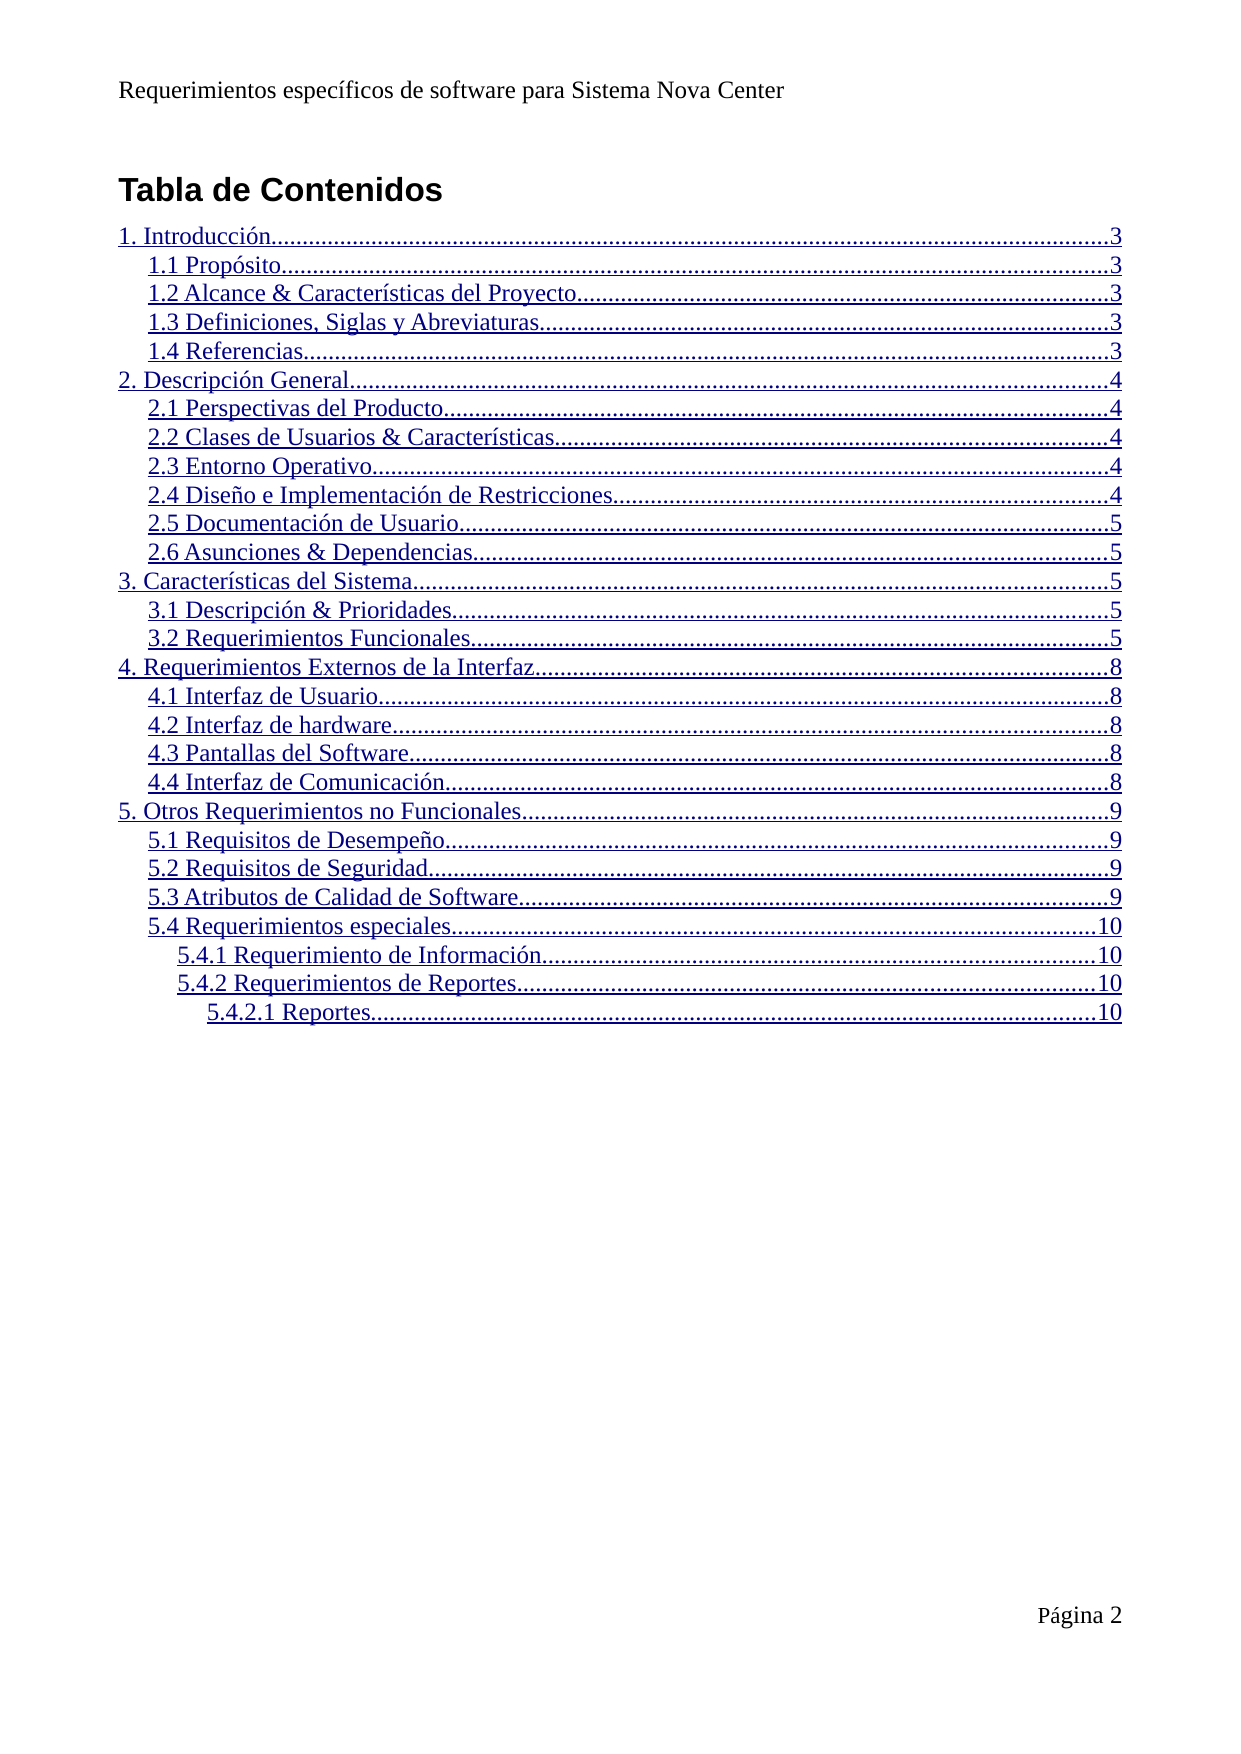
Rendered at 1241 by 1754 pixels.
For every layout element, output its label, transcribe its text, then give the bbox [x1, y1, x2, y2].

text 2.5 Documentación de Usuario 5 [148, 508, 1122, 533]
text 4. Requerimientos Externos de la Interfaz 8 [118, 652, 1122, 677]
text 1. Introducción 3 [118, 221, 1122, 246]
text 2.6 Asunciones & Dependencias 5 [148, 537, 1122, 562]
text 2. Descripción General 4 [118, 365, 1122, 390]
text 5. Otros Requerimientos no Funcionales 9 [118, 796, 1122, 821]
text 3. Características del Sistema 5 [118, 566, 1122, 591]
text 2.4 Diseño e Implementación de Restricciones 4 [148, 480, 1122, 505]
text 4.3 Pantallas del Software 8 [148, 738, 1122, 763]
text 1.3 Definiciones, Siglas y Abreviaturas 3 [148, 307, 1122, 332]
text 5.2 Requisitos de Seguridad 9 [148, 853, 1122, 878]
text 2.2 Clases de Usuarios & Características 4 [148, 422, 1122, 447]
text 5.4.2 Requerimientos de Reportes 10 [177, 968, 1122, 993]
text 5.4 Requerimientos especiales 10 [148, 911, 1122, 936]
text 3.2 Requerimientos Funcionales 5 [148, 623, 1122, 648]
text 5.4.1 Requerimiento de Información 10 [177, 940, 1122, 965]
subtitle Tabla de Contenidos [118, 170, 1122, 208]
text 5.3 Atributos de Calidad de Software 9 [148, 882, 1122, 907]
text 2.3 Entorno Operativo 4 [148, 451, 1122, 476]
text 1.2 Alcance & Características del Proyecto 3 [148, 278, 1122, 303]
text 5.4.2.1 Reportes 10 [207, 997, 1122, 1022]
text 1.4 Referencias 3 [148, 336, 1122, 361]
text 4.2 Interfaz de hardware 8 [148, 710, 1122, 735]
text 2.1 Perspectivas del Producto 4 [148, 393, 1122, 418]
text 5.1 Requisitos de Desempeño 9 [148, 825, 1122, 850]
text 4.1 Interfaz de Usuario 8 [148, 681, 1122, 706]
text 4.4 Interfaz de Comunicación 8 [148, 767, 1122, 792]
text 1.1 Propósito 3 [148, 250, 1122, 275]
text 3.1 Descripción & Prioridades 5 [148, 595, 1122, 620]
